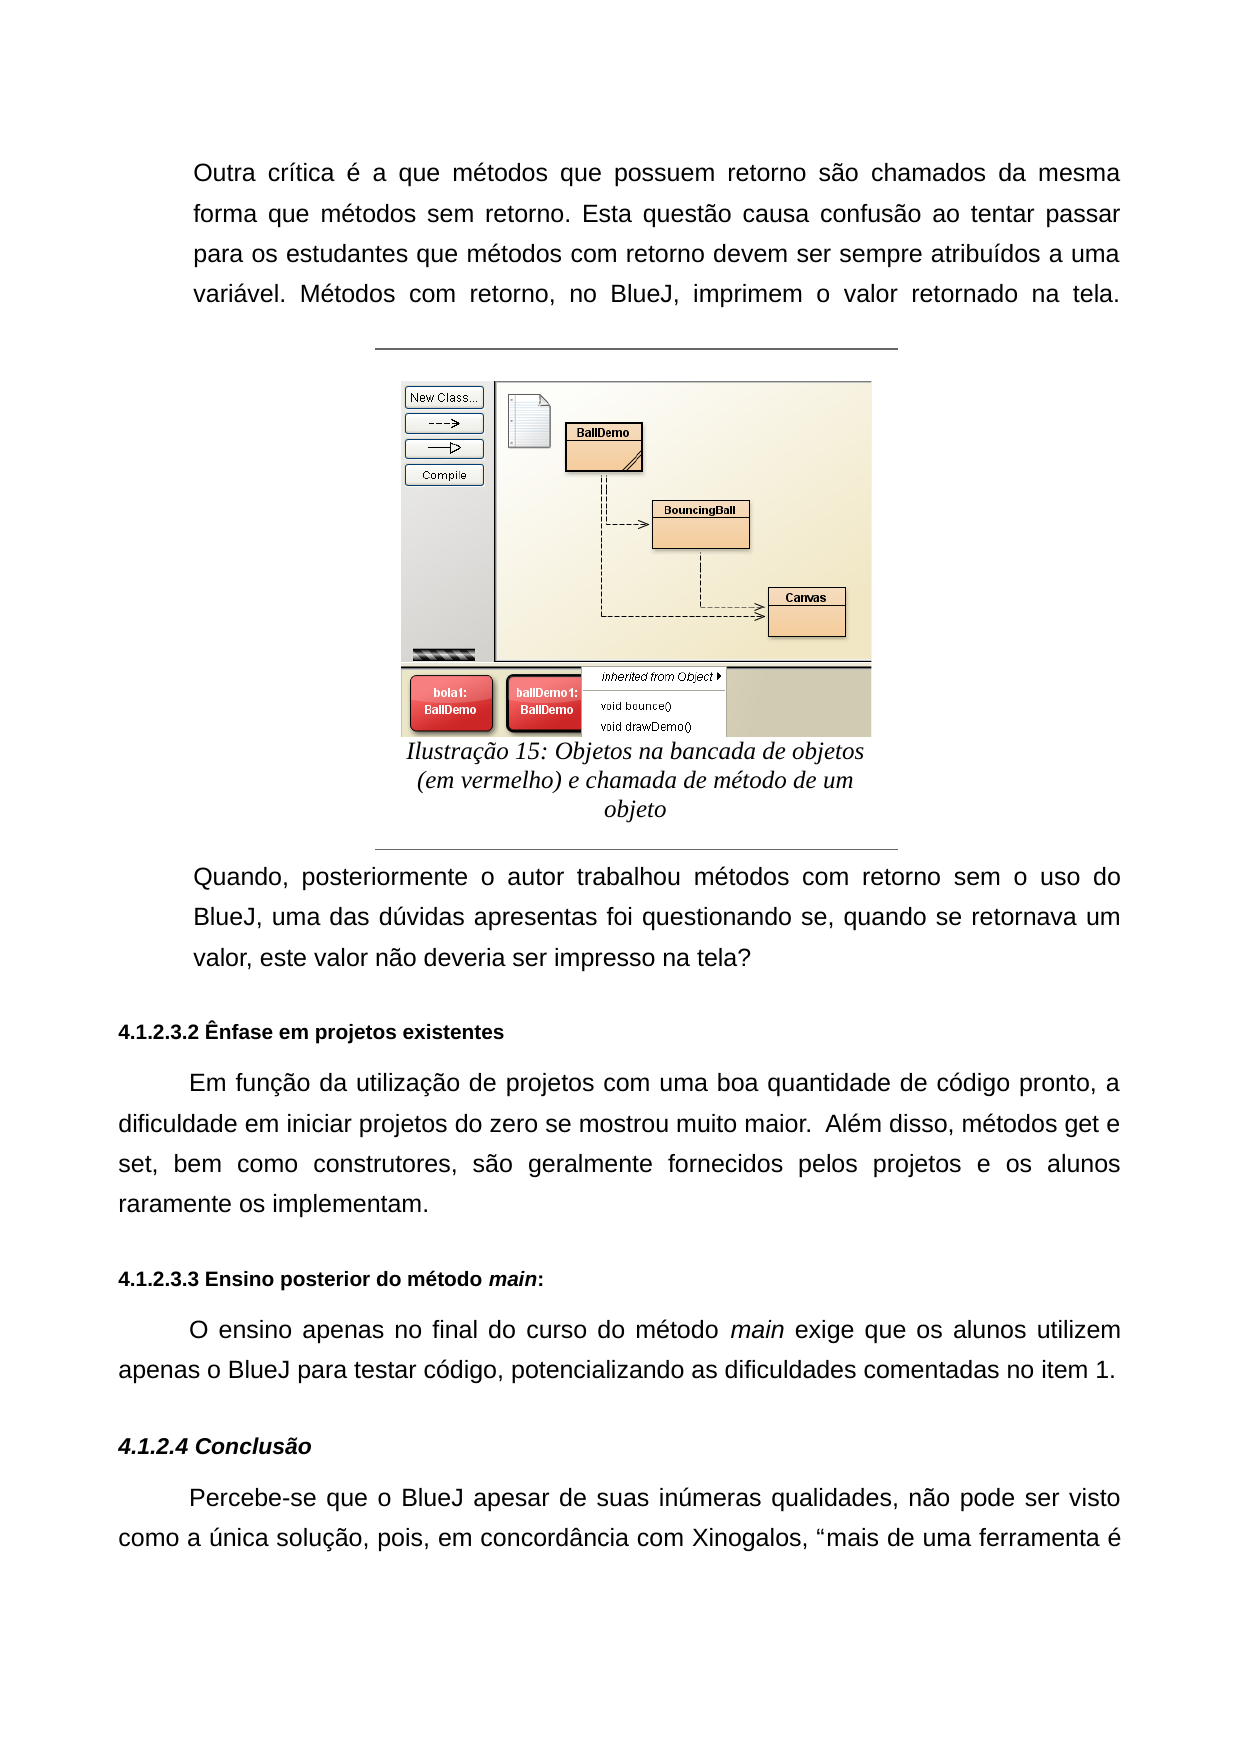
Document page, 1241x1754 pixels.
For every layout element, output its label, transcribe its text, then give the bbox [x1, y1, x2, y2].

picture [401, 381, 872, 737]
subtitle 4.1.2.4 Conclusão [118, 1433, 1122, 1459]
text Percebe-se que o BlueJ apesar de suas inúmeras qualidades, não pode ser visto como a única solução, pois, em concordância com Xinogalos, “mais de uma ferramenta é [118, 1483, 1122, 1552]
subtitle 4.1.2.3.2 Ênfase em projetos existentes [118, 1020, 1122, 1044]
list Outra crítica é a que métodos que possuem retorno são chamados da mesma forma que métodos sem retorno. Esta questão causa confusão ao tentar passar para os estudantes que métodos com retorno devem ser sempre atribuídos a uma variável. Métodos com retorno, no BlueJ, imprimem o valor retornado na tela. Quando, posteriormente o autor trabalhou métodos com retorno sem o uso do BlueJ, uma das dúvidas apresentas foi questionando se, quando se retornava um valor, este valor não deveria ser impresso na tela? [156, 118, 1122, 971]
list Ilustração 15: Objetos na bancada de objetos (em vermelho) e chamada de método de um objeto [401, 737, 871, 822]
subtitle 4.1.2.3.3 Ensino posterior do método main: [118, 1267, 1122, 1291]
text Em função da utilização de projetos com uma boa quantidade de código pronto, a dificuldade em iniciar projetos do zero se mostrou muito maior. Além disso, métodos get e set, bem como construtores, são geralmente fornecidos pelos projetos e os alunos raramente os implementam. [118, 1068, 1122, 1218]
text O ensino apenas no final do curso do método main exige que os alunos utilizem apenas o BlueJ para testar código, potencializando as dificuldades comentadas no item 1. [118, 1315, 1122, 1384]
